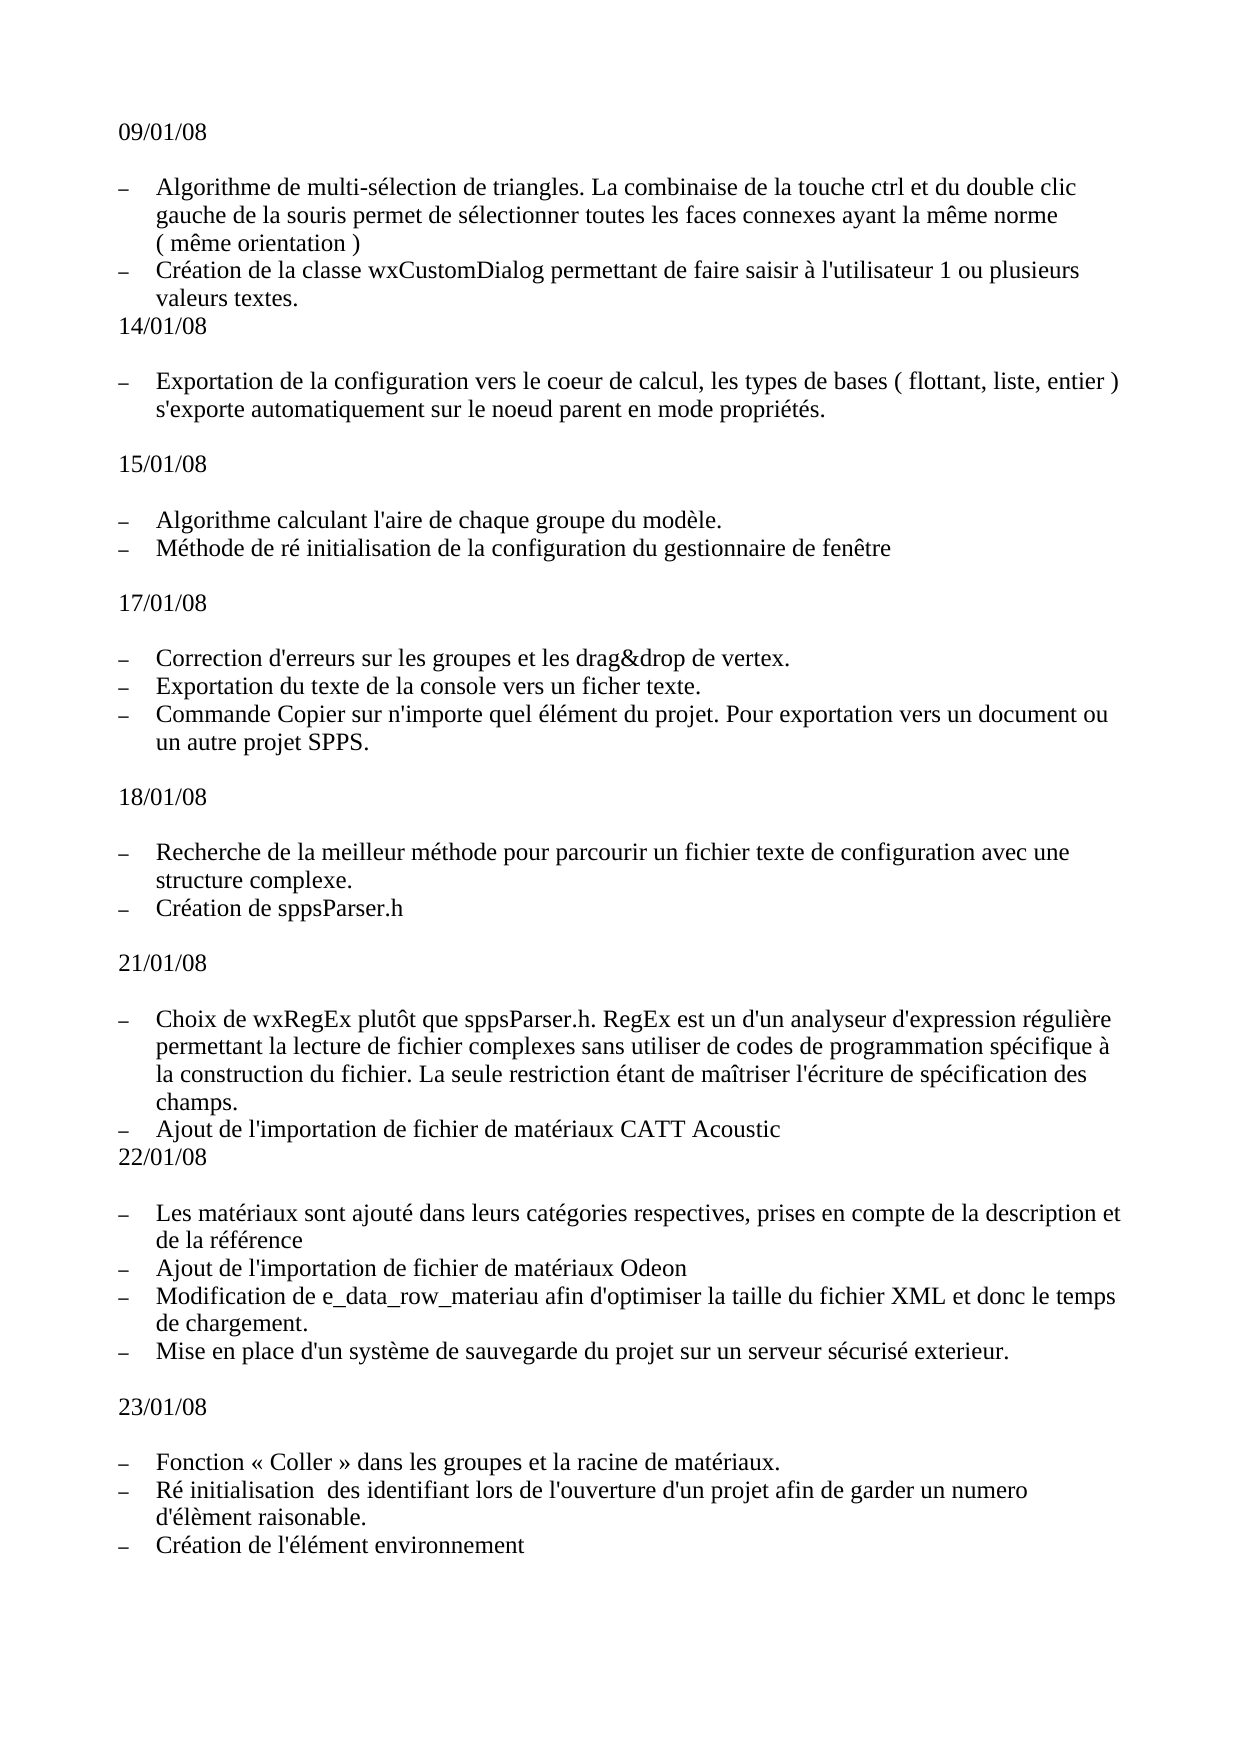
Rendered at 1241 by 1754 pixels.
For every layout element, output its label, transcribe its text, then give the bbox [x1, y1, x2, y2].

list Création de l'élément environnement [118, 1531, 1122, 1559]
list Correction d'erreurs sur les groupes et les drag&drop de vertex. [118, 644, 1122, 672]
text 21/01/08 [118, 949, 1122, 977]
list Méthode de ré initialisation de la configuration du gestionnaire de fenêtre [118, 534, 1122, 561]
list Fonction « Coller » dans les groupes et la racine de matériaux. [118, 1448, 1122, 1476]
list Mise en place d'un système de sauvegarde du projet sur un serveur sécurisé exterieur. [118, 1337, 1122, 1365]
text 15/01/08 [118, 451, 1122, 478]
list Les matériaux sont ajouté dans leurs catégories respectives, prises en compte de la description et de la référence [118, 1199, 1122, 1254]
list Ajout de l'importation de fichier de matériaux CATT Acoustic [118, 1116, 1122, 1143]
list Algorithme calculant l'aire de chaque groupe du modèle. [118, 506, 1122, 534]
list Exportation du texte de la console vers un ficher texte. [118, 672, 1122, 700]
text 23/01/08 [118, 1393, 1122, 1420]
list Exportation de la configuration vers le coeur de calcul, les types de bases ( flottant, liste, entier ) s'exporte automatiquement sur le noeud parent en mode propriétés. [118, 367, 1122, 423]
list Recherche de la meilleur méthode pour parcourir un fichier texte de configuration avec une structure complexe. [118, 838, 1122, 894]
list Création de la classe wxCustomDialog permettant de faire saisir à l'utilisateur 1 ou plusieurs valeurs textes. [118, 257, 1122, 312]
list Choix de wxRegEx plutôt que sppsParser.h. RegEx est un d'un analyseur d'expression régulière permettant la lecture de fichier complexes sans utiliser de codes de programmation spécifique à la construction du fichier. La seule restriction étant de maîtriser l'écriture de spécification des champs. [118, 1005, 1122, 1116]
text 18/01/08 [118, 783, 1122, 811]
list Modification de e_data_row_materiau afin d'optimiser la taille du fichier XML et donc le temps de chargement. [118, 1282, 1122, 1337]
text 17/01/08 [118, 589, 1122, 617]
text 14/01/08 [118, 312, 1122, 340]
text 09/01/08 [118, 118, 1122, 146]
list Ré initialisation des identifiant lors de l'ouverture d'un projet afin de garder un numero d'élèment raisonable. [118, 1476, 1122, 1531]
list Algorithme de multi-sélection de triangles. La combinaise de la touche ctrl et du double clic gauche de la souris permet de sélectionner toutes les faces connexes ayant la même norme ( même orientation ) [118, 173, 1122, 257]
list Création de sppsParser.h [118, 894, 1122, 922]
text 22/01/08 [118, 1143, 1122, 1171]
list Commande Copier sur n'importe quel élément du projet. Pour exportation vers un document ou un autre projet SPPS. [118, 700, 1122, 755]
list Ajout de l'importation de fichier de matériaux Odeon [118, 1254, 1122, 1282]
